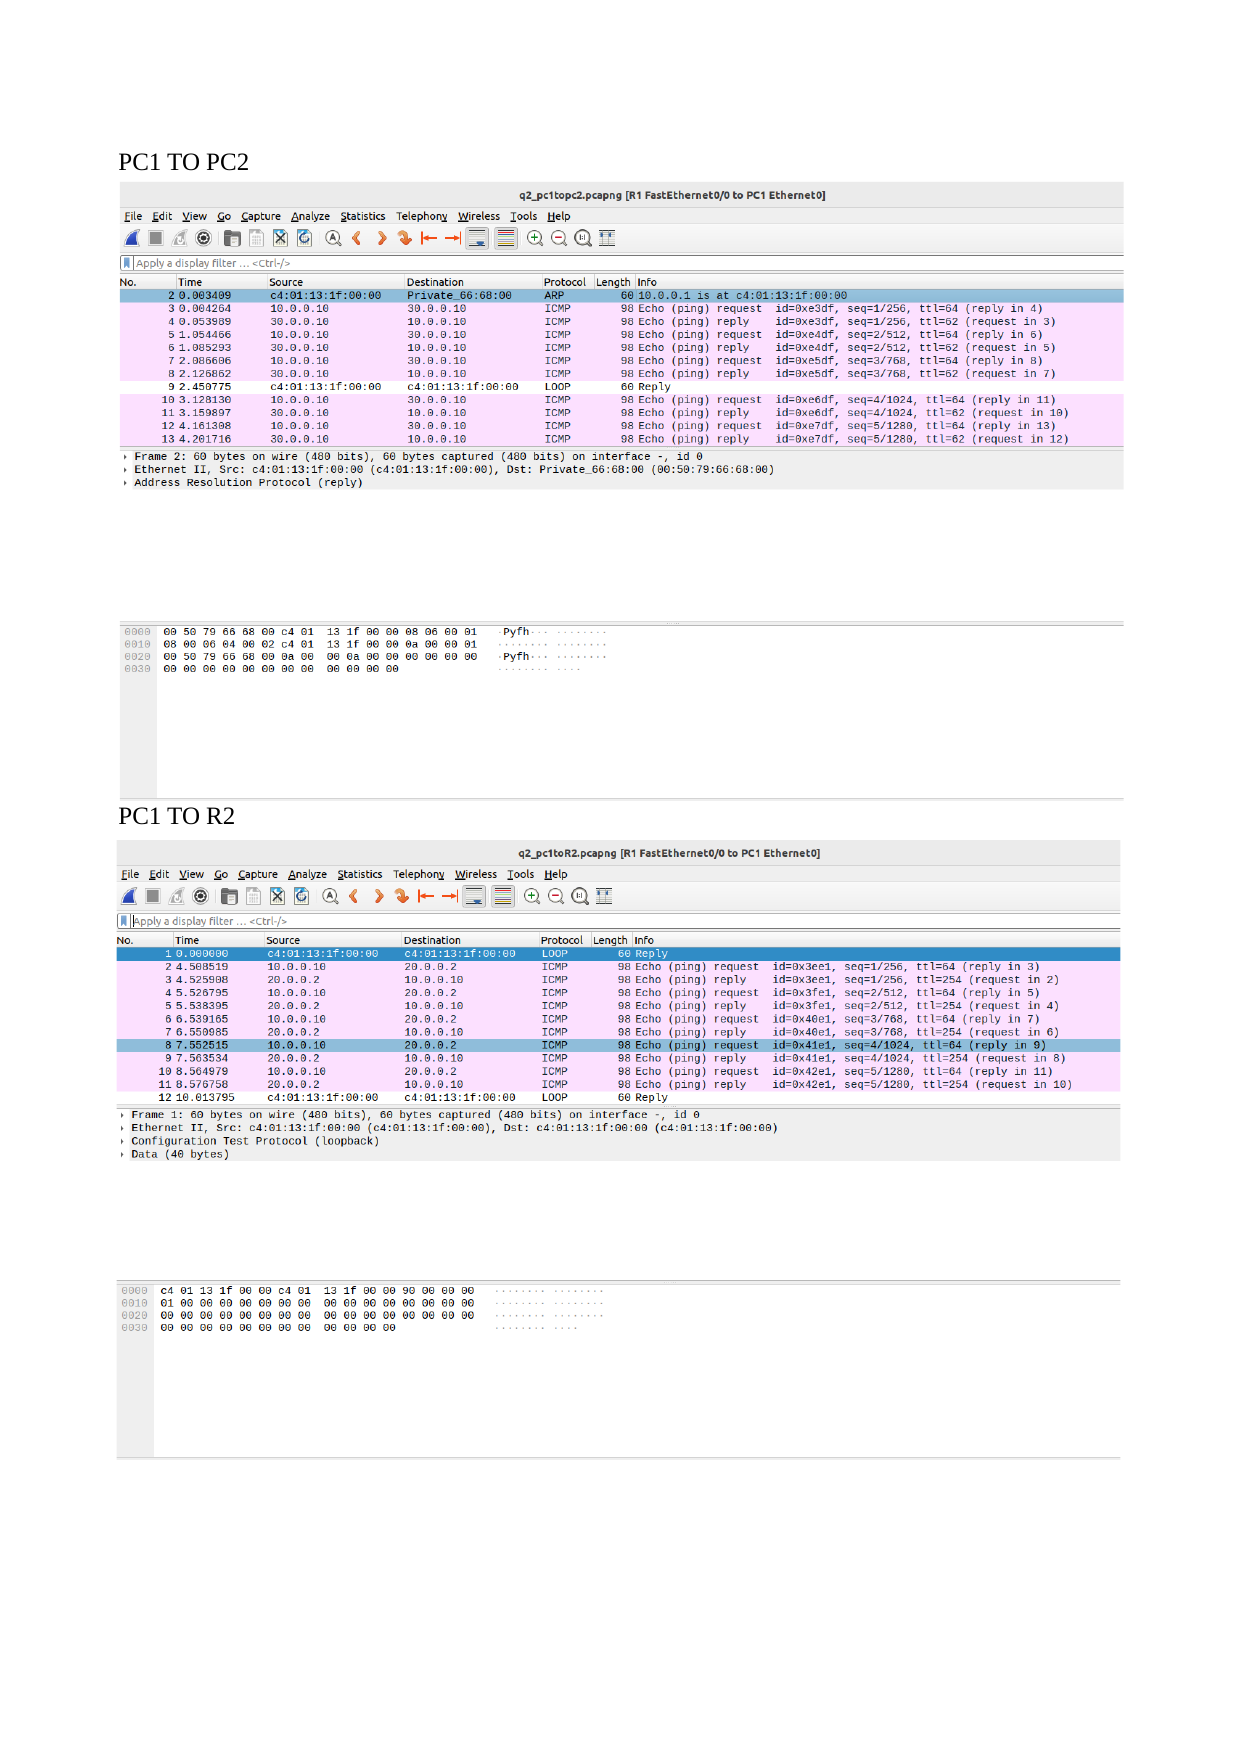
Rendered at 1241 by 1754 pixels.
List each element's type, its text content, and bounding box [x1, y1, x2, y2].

text PC1 TO R2 [118, 176, 1122, 830]
picture [119, 181, 1124, 801]
picture [116, 840, 1121, 1460]
text PC1 TO PC2 [118, 147, 1122, 176]
